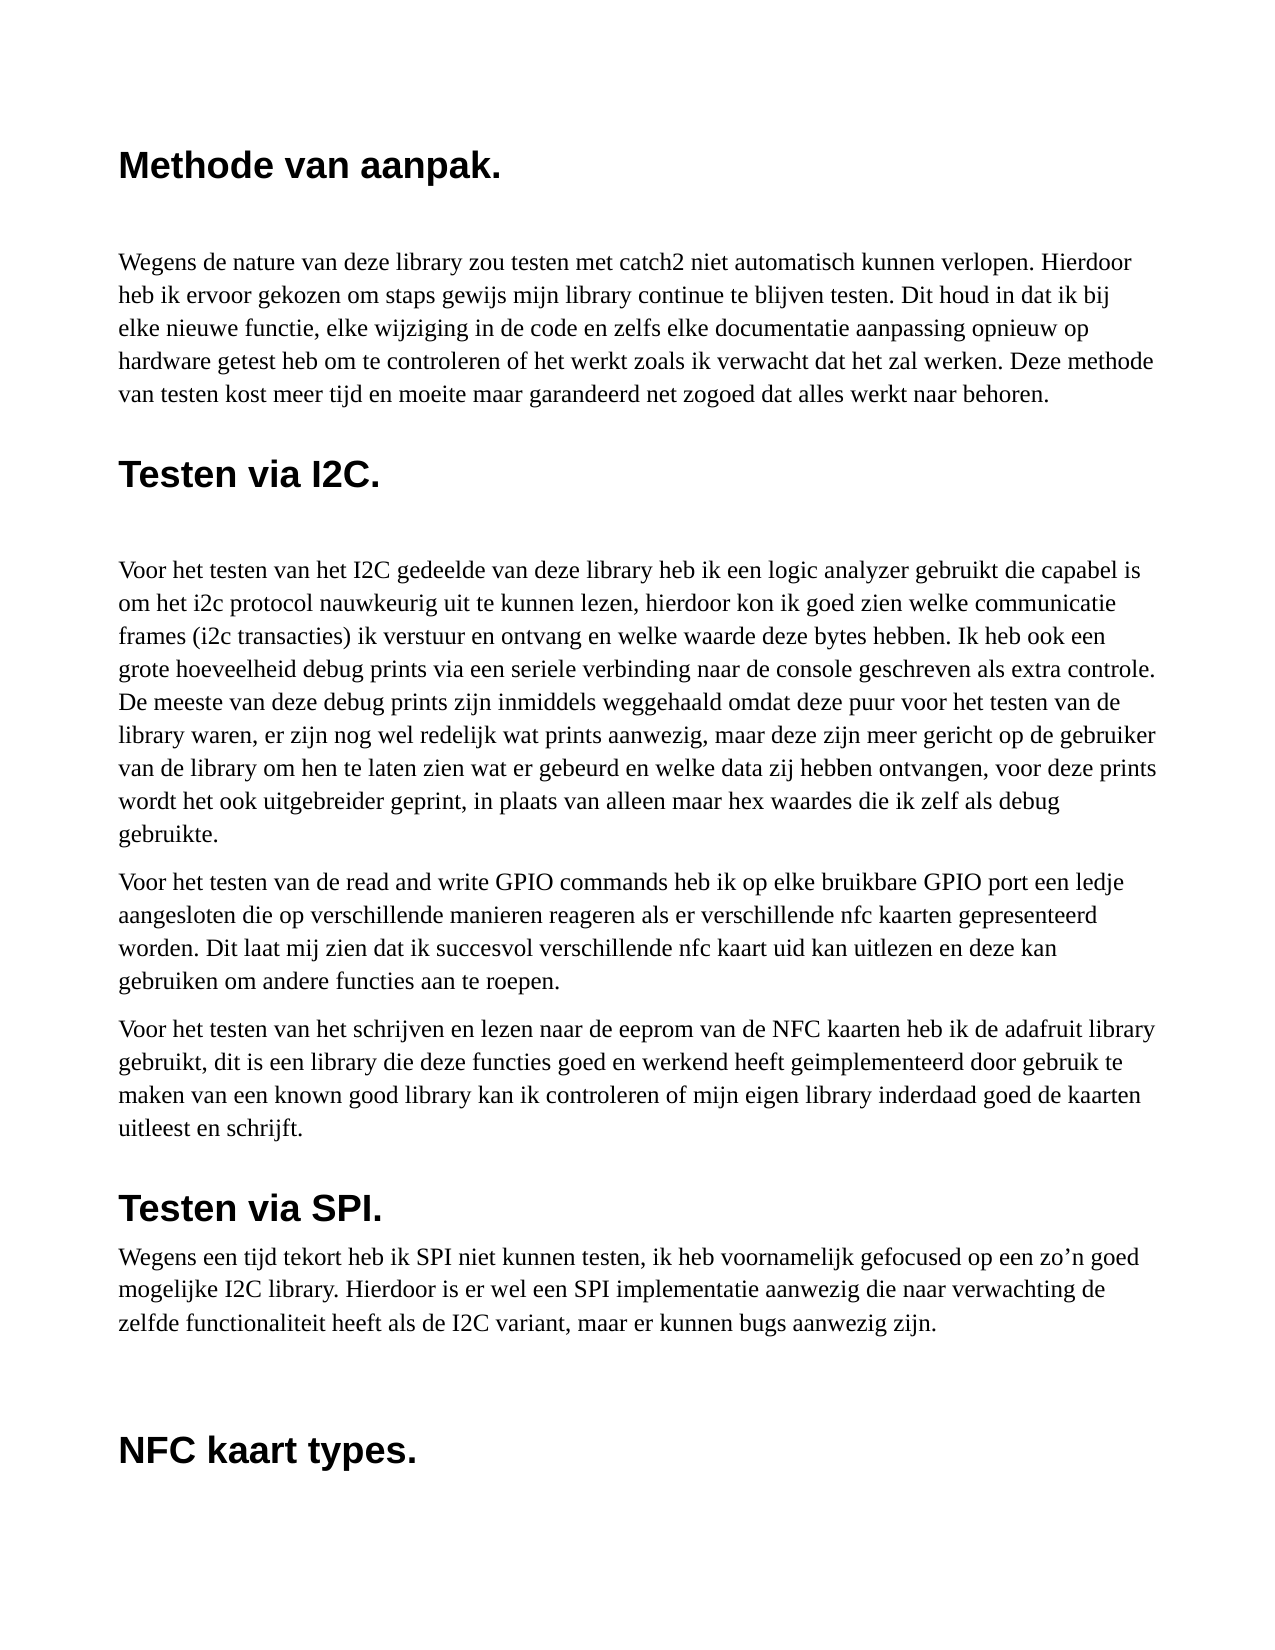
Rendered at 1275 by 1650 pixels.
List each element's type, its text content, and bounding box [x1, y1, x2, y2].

subtitle Testen via SPI. [118, 1185, 1157, 1229]
text Voor het testen van het I2C gedeelde van deze library heb ik een logic analyzer gebruikt die capabel is om het i2c protocol nauwkeurig uit te kunnen lezen, hierdoor kon ik goed zien welke communicatie frames (i2c transacties) ik verstuur en ontvang en welke waarde deze bytes hebben. Ik heb ook een grote hoeveelheid debug prints via een seriele verbinding naar de console geschreven als extra controle. De meeste van deze debug prints zijn inmiddels weggehaald omdat deze puur voor het testen van de library waren, er zijn nog wel redelijk wat prints aanwezig, maar deze zijn meer gericht op de gebruiker van de library om hen te laten zien wat er gebeurd en welke data zij hebben ontvangen, voor deze prints wordt het ook uitgebreider geprint, in plaats van alleen maar hex waardes die ik zelf als debug gebruikte. [118, 555, 1157, 848]
subtitle Methode van aanpak. [118, 143, 1157, 187]
text Wegens de nature van deze library zou testen met catch2 niet automatisch kunnen verlopen. Hierdoor heb ik ervoor gekozen om staps gewijs mijn library continue te blijven testen. Dit houd in dat ik bij elke nieuwe functie, elke wijziging in de code en zelfs elke documentatie aanpassing opnieuw op hardware getest heb om te controleren of het werkt zoals ik verwacht dat het zal werken. Deze methode van testen kost meer tijd en moeite maar garandeerd net zogoed dat alles werkt naar behoren. [118, 247, 1157, 408]
text Voor het testen van de read and write GPIO commands heb ik op elke bruikbare GPIO port een ledje aangesloten die op verschillende manieren reageren als er verschillende nfc kaarten gepresenteerd worden. Dit laat mij zien dat ik succesvol verschillende nfc kaart uid kan uitlezen en deze kan gebruiken om andere functies aan te roepen. [118, 867, 1157, 995]
subtitle Testen via I2C. [118, 452, 1157, 495]
text Wegens een tijd tekort heb ik SPI niet kunnen testen, ik heb voornamelijk gefocused op een zo’n goed mogelijke I2C library. Hierdoor is er wel een SPI implementatie aanwezig die naar verwachting de zelfde functionaliteit heeft als de I2C variant, maar er kunnen bugs aanwezig zijn. [118, 1242, 1157, 1336]
subtitle NFC kaart types. [118, 1428, 1157, 1471]
text Voor het testen van het schrijven en lezen naar de eeprom van de NFC kaarten heb ik de adafruit library gebruikt, dit is een library die deze functies goed en werkend heeft geimplementeerd door gebruik te maken van een known good library kan ik controleren of mijn eigen library inderdaad goed de kaarten uitleest en schrijft. [118, 1014, 1157, 1142]
